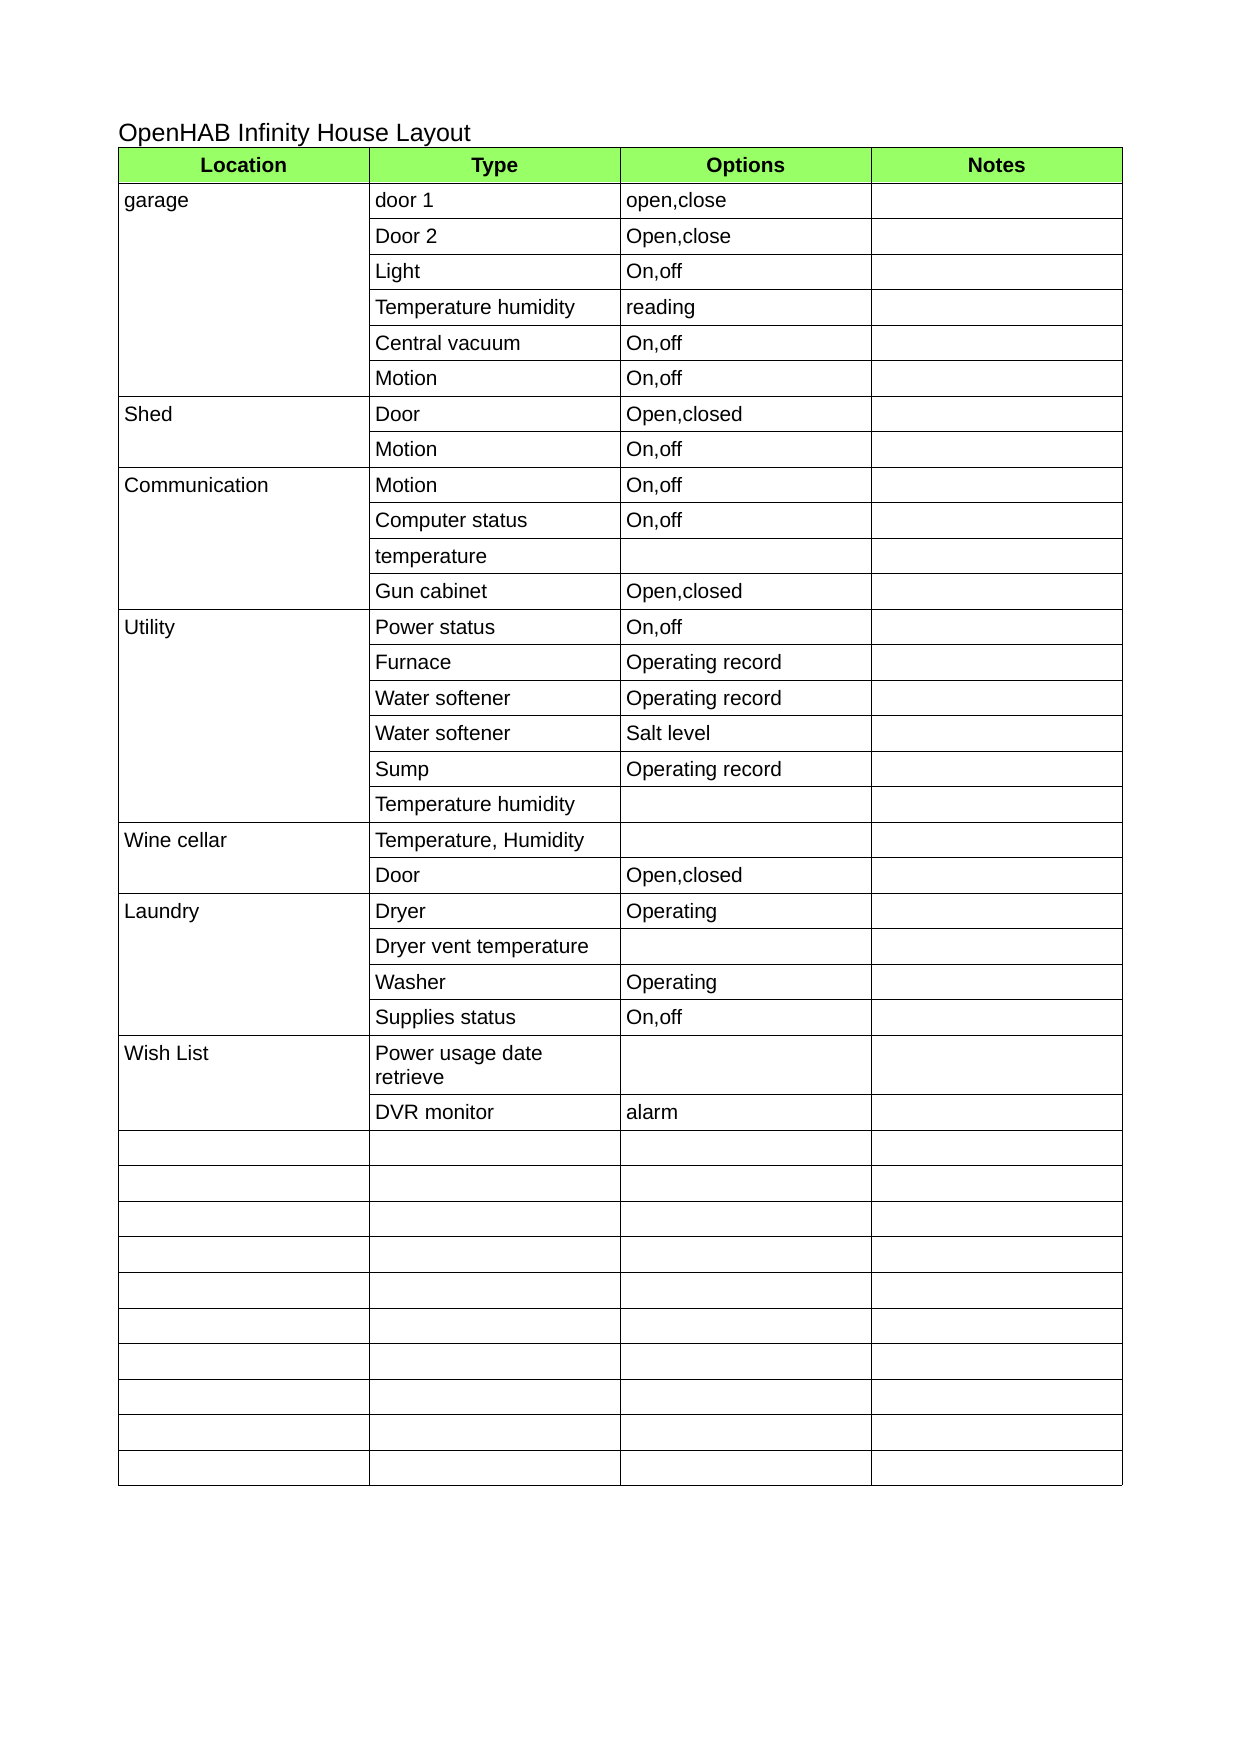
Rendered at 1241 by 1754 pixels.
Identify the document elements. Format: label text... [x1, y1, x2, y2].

table_cell [621, 1344, 871, 1378]
table_cell [119, 786, 369, 822]
table_cell [370, 1237, 620, 1272]
table_cell [872, 716, 1122, 751]
table_cell On,off [621, 255, 871, 289]
table_header Options [621, 148, 871, 182]
table_cell Supplies status [370, 1000, 620, 1035]
table_cell [872, 1202, 1122, 1236]
table_cell [621, 1380, 871, 1414]
table_cell alarm [621, 1095, 871, 1130]
table_cell [872, 894, 1122, 928]
table_cell [872, 1451, 1122, 1485]
table_cell [872, 645, 1122, 680]
table_cell [872, 503, 1122, 538]
table_cell [119, 1344, 369, 1378]
table_cell Furnace [370, 645, 620, 680]
table_cell [872, 1095, 1122, 1130]
table_cell [119, 254, 369, 289]
table_cell [119, 928, 369, 964]
table_cell [872, 397, 1122, 431]
table_cell Power status [370, 610, 620, 644]
table_cell [621, 929, 871, 964]
table_cell [872, 965, 1122, 999]
table_cell [872, 752, 1122, 786]
table_cell [621, 787, 871, 822]
table_cell [872, 787, 1122, 822]
table_cell Dryer [370, 894, 620, 928]
table_cell Door [370, 858, 620, 893]
table_cell [119, 964, 369, 999]
table_cell Open,closed [621, 858, 871, 893]
table_cell [119, 1131, 369, 1165]
table_cell [621, 1273, 871, 1307]
table_cell Computer status [370, 503, 620, 538]
table_cell [872, 858, 1122, 893]
table_cell [370, 1273, 620, 1307]
table_cell Dryer vent temperature [370, 929, 620, 964]
table_cell Operating [621, 894, 871, 928]
table_cell [872, 1166, 1122, 1201]
table_cell [872, 468, 1122, 502]
table_cell [119, 325, 369, 360]
table_cell [872, 574, 1122, 609]
table_cell Temperature, Humidity [370, 823, 620, 857]
table_cell [872, 255, 1122, 289]
table_cell [119, 1237, 369, 1272]
table_cell Wish List [119, 1036, 369, 1094]
table_cell [119, 751, 369, 786]
table_cell [119, 538, 369, 573]
table_cell [621, 1309, 871, 1343]
table_cell [119, 644, 369, 680]
table_cell [872, 929, 1122, 964]
table_cell [872, 1273, 1122, 1307]
table_cell Salt level [621, 716, 871, 751]
table_cell [119, 360, 369, 396]
table_cell [370, 1380, 620, 1414]
table_cell Motion [370, 361, 620, 396]
table_cell [370, 1166, 620, 1201]
table_cell Gun cabinet [370, 574, 620, 609]
table_cell [119, 1380, 369, 1414]
table_cell [370, 1131, 620, 1165]
table_cell [370, 1202, 620, 1236]
table_cell Sump [370, 752, 620, 786]
table_cell Central vacuum [370, 326, 620, 360]
table_cell Door [370, 397, 620, 431]
text OpenHAB Infinity House Layout [118, 118, 1122, 147]
table_cell [119, 715, 369, 751]
table_cell [119, 218, 369, 253]
table_cell [872, 1131, 1122, 1165]
table_cell Operating record [621, 752, 871, 786]
table_cell On,off [621, 432, 871, 467]
table_cell [872, 681, 1122, 715]
table_cell [119, 999, 369, 1035]
table_header Notes [872, 148, 1122, 182]
table_cell [119, 289, 369, 324]
table_cell On,off [621, 326, 871, 360]
table_cell Temperature humidity [370, 787, 620, 822]
table_cell [621, 1036, 871, 1094]
table_cell On,off [621, 361, 871, 396]
table_cell [872, 184, 1122, 218]
table_cell [872, 290, 1122, 324]
table_cell Power usage date retrieve [370, 1036, 620, 1094]
table_cell [370, 1309, 620, 1343]
table_cell [872, 610, 1122, 644]
table_cell Utility [119, 610, 369, 644]
table_cell On,off [621, 610, 871, 644]
table_cell [119, 1309, 369, 1343]
table_cell [872, 823, 1122, 857]
table_cell DVR monitor [370, 1095, 620, 1130]
table_cell [119, 1273, 369, 1307]
table_cell Open,closed [621, 397, 871, 431]
table_cell [872, 1415, 1122, 1449]
table_cell On,off [621, 1000, 871, 1035]
table_cell [872, 361, 1122, 396]
table_cell [119, 431, 369, 467]
table_cell reading [621, 290, 871, 324]
table_cell [621, 1415, 871, 1449]
table_cell [119, 680, 369, 715]
table_cell [119, 1451, 369, 1485]
table_cell [872, 1309, 1122, 1343]
table_cell On,off [621, 503, 871, 538]
table_cell Motion [370, 468, 620, 502]
table_cell garage [119, 184, 369, 218]
table_cell [621, 1451, 871, 1485]
table_cell door 1 [370, 184, 620, 218]
table_cell Motion [370, 432, 620, 467]
table_cell [872, 1237, 1122, 1272]
table_cell Wine cellar [119, 823, 369, 857]
table_cell Operating [621, 965, 871, 999]
table_cell Temperature humidity [370, 290, 620, 324]
table_cell Operating record [621, 645, 871, 680]
table_header Type [370, 148, 620, 182]
table_cell Water softener [370, 681, 620, 715]
table_cell [621, 823, 871, 857]
table_cell [370, 1451, 620, 1485]
table_cell open,close [621, 184, 871, 218]
table_cell [872, 326, 1122, 360]
table_cell [621, 1202, 871, 1236]
table_cell temperature [370, 539, 620, 573]
table_cell Laundry [119, 894, 369, 928]
table_cell Water softener [370, 716, 620, 751]
table_cell [621, 1131, 871, 1165]
table_cell [872, 432, 1122, 467]
table_cell [872, 1000, 1122, 1035]
table_cell [119, 1415, 369, 1449]
table_cell [370, 1344, 620, 1378]
table_cell Communication [119, 468, 369, 502]
table_cell [872, 1380, 1122, 1414]
table_cell Open,closed [621, 574, 871, 609]
table_cell [119, 502, 369, 538]
table_cell [872, 1036, 1122, 1094]
table_cell Light [370, 255, 620, 289]
table_cell [119, 573, 369, 609]
table_cell [621, 539, 871, 573]
table_cell Shed [119, 397, 369, 431]
table_cell [119, 1166, 369, 1201]
table_cell [370, 1415, 620, 1449]
table_cell [119, 857, 369, 893]
table_cell [119, 1202, 369, 1236]
table_cell [119, 1094, 369, 1130]
table_cell On,off [621, 468, 871, 502]
table_cell Operating record [621, 681, 871, 715]
table_cell [872, 1344, 1122, 1378]
table_cell Washer [370, 965, 620, 999]
table_cell [621, 1166, 871, 1201]
table_cell [621, 1237, 871, 1272]
table_cell Door 2 [370, 219, 620, 253]
table_cell Open,close [621, 219, 871, 253]
table_cell [872, 539, 1122, 573]
table_header Location [119, 148, 369, 182]
table_cell [872, 219, 1122, 253]
